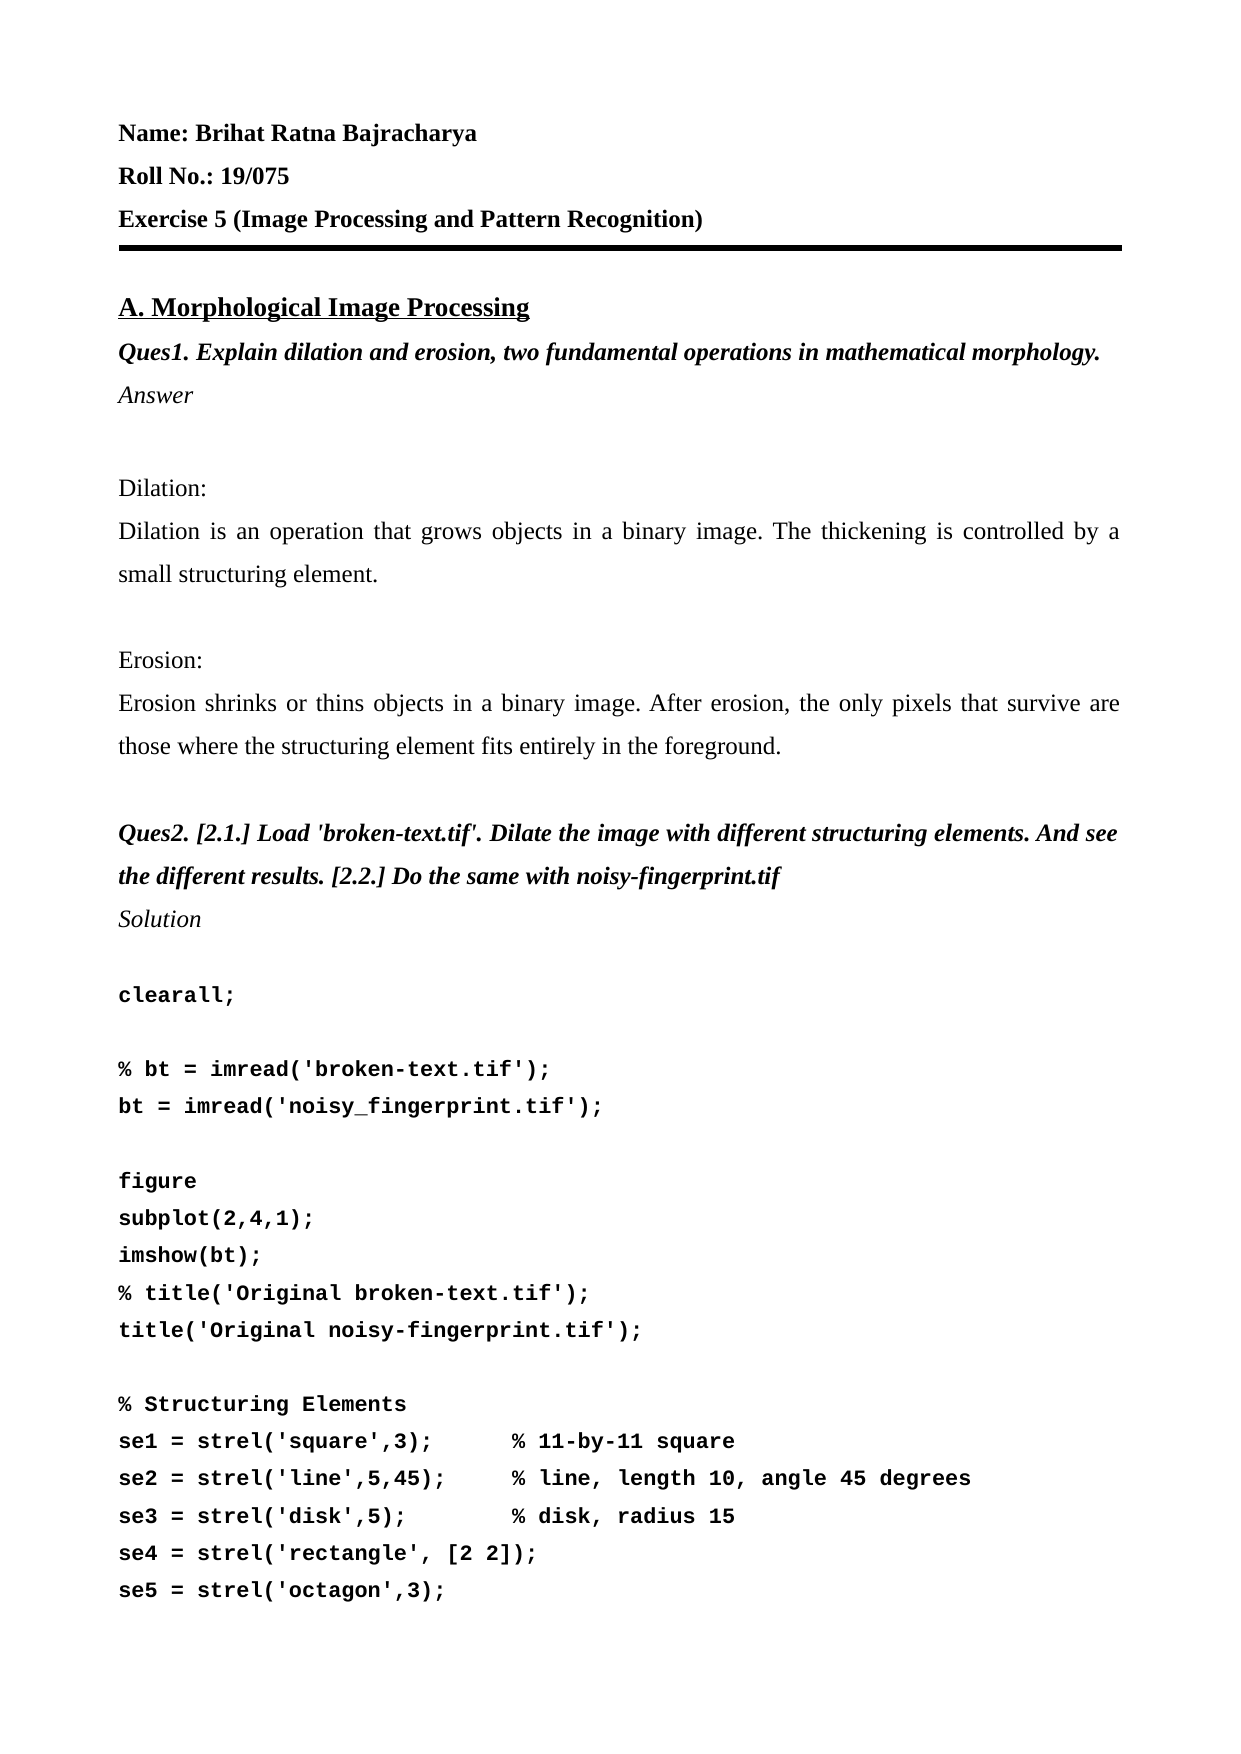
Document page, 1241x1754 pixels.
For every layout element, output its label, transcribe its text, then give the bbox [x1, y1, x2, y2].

text Roll No.: 19/075 [118, 161, 1122, 190]
text se1 = strel('square',3); % 11-by-11 square [118, 1430, 1122, 1455]
text se3 = strel('disk',5); % disk, radius 15 [118, 1505, 1122, 1529]
text % Structuring Elements [118, 1393, 1122, 1418]
text % title('Original broken-text.tif'); [118, 1282, 1122, 1306]
text clearall; [118, 984, 1122, 1009]
text se2 = strel('line',5,45); % line, length 10, angle 45 degrees [118, 1468, 1122, 1492]
text Erosion: [118, 645, 1122, 674]
text se5 = strel('octagon',3); [118, 1579, 1122, 1604]
subtitle Ques2. [2.1.] Load 'broken-text.tif'. Dilate the image with different structuring elements. And see the different results. [2.2.] Do the same with noisy-fingerprint.tif [118, 818, 1122, 889]
subtitle Solution [118, 904, 1122, 933]
text imshow(bt); [118, 1244, 1122, 1269]
text se4 = strel('rectangle', [2 2]); [118, 1542, 1122, 1567]
text Dilation: [118, 473, 1122, 501]
subtitle Answer [118, 380, 1122, 409]
text figure [118, 1170, 1122, 1195]
text subplot(2,4,1); [118, 1207, 1122, 1232]
text % bt = imread('broken-text.tif'); [118, 1058, 1122, 1083]
text Exercise 5 (Image Processing and Pattern Recognition) [118, 204, 1122, 233]
text title('Original noisy-fingerprint.tif'); [118, 1319, 1122, 1344]
text Name: Brihat Ratna Bajracharya [118, 118, 1122, 147]
subtitle Ques1. Explain dilation and erosion, two fundamental operations in mathematical morphology. [118, 337, 1122, 366]
text Erosion shrinks or thins objects in a binary image. After erosion, the only pixels that survive are those where the structuring element fits entirely in the foreground. [118, 688, 1122, 760]
text bt = imread('noisy_fingerprint.tif'); [118, 1096, 1122, 1121]
subtitle A. Morphological Image Processing [118, 291, 1122, 322]
text Dilation is an operation that grows objects in a binary image. The thickening is controlled by a small structuring element. [118, 516, 1122, 588]
